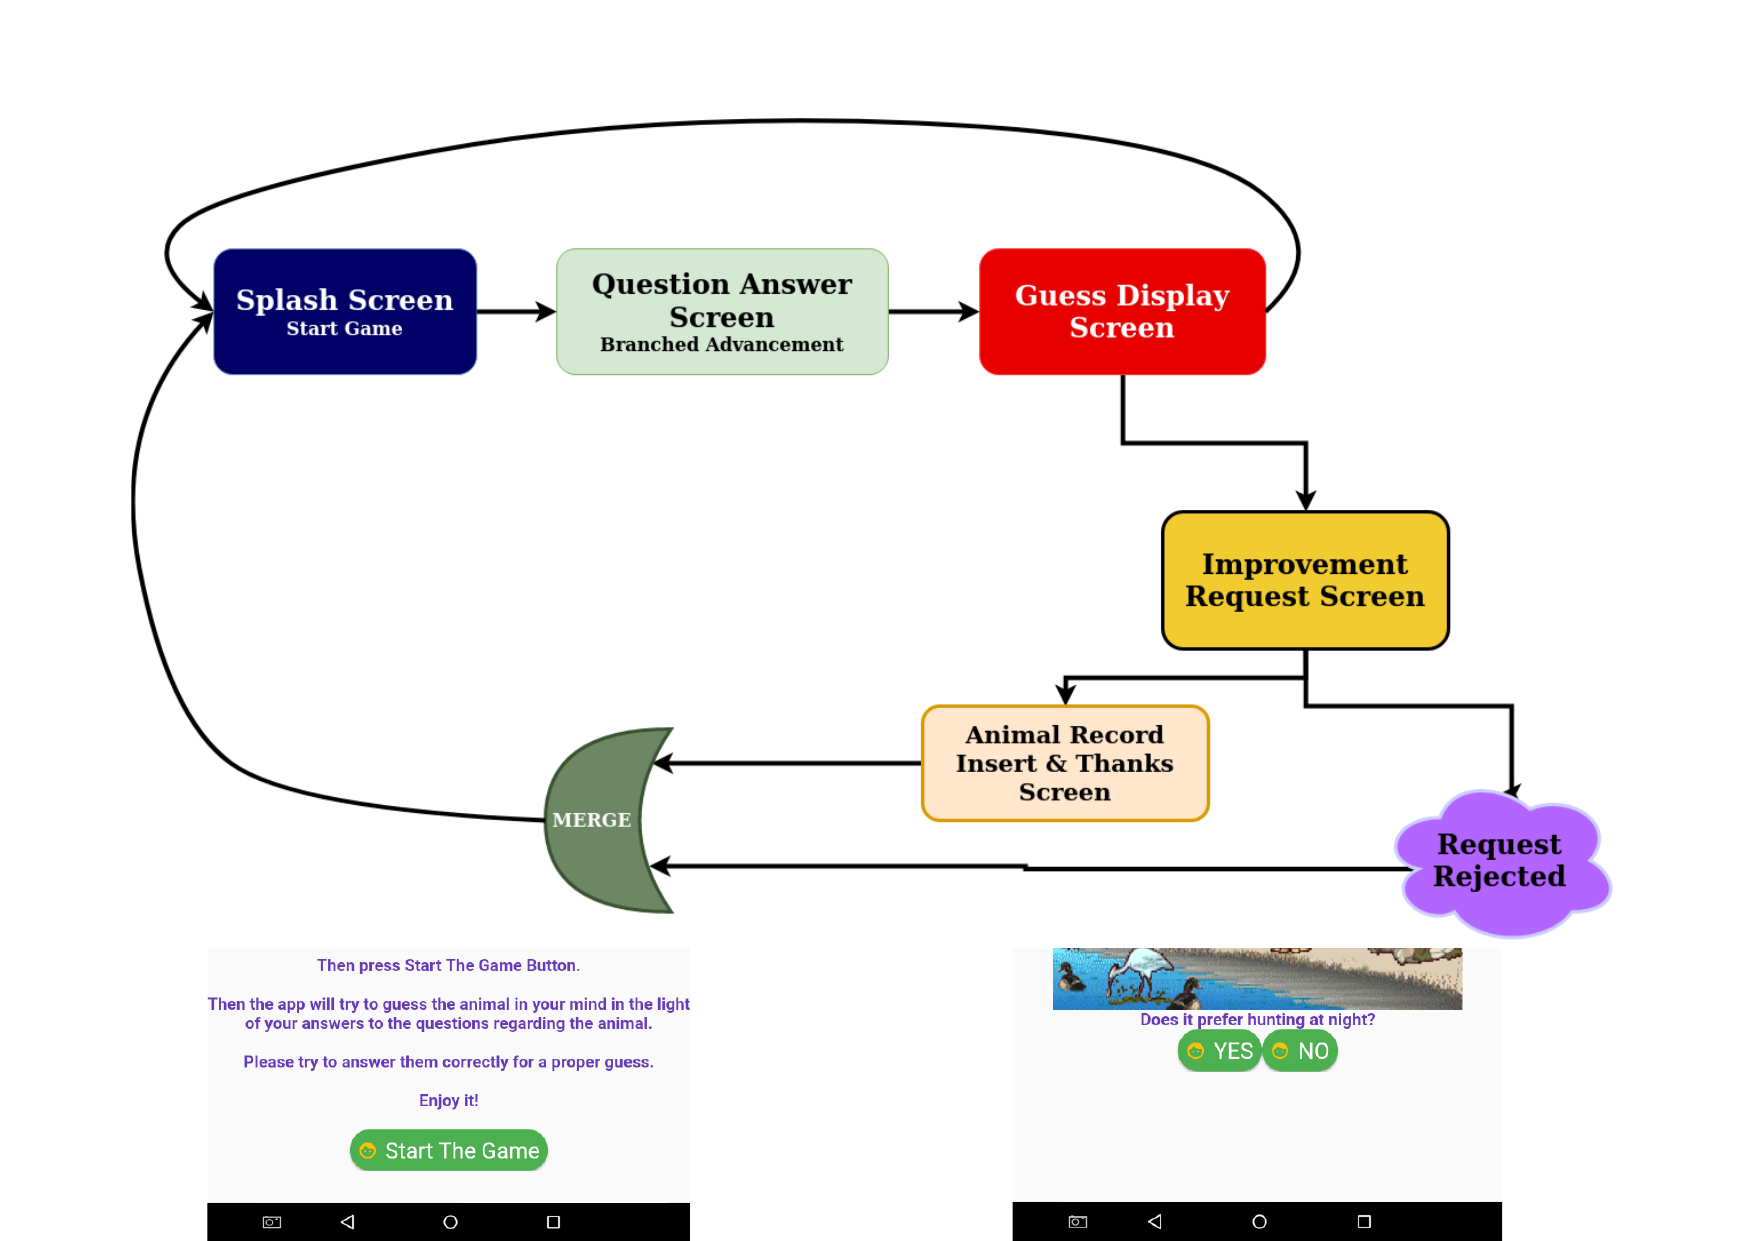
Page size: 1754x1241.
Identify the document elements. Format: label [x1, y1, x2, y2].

picture [131, 118, 1623, 1241]
